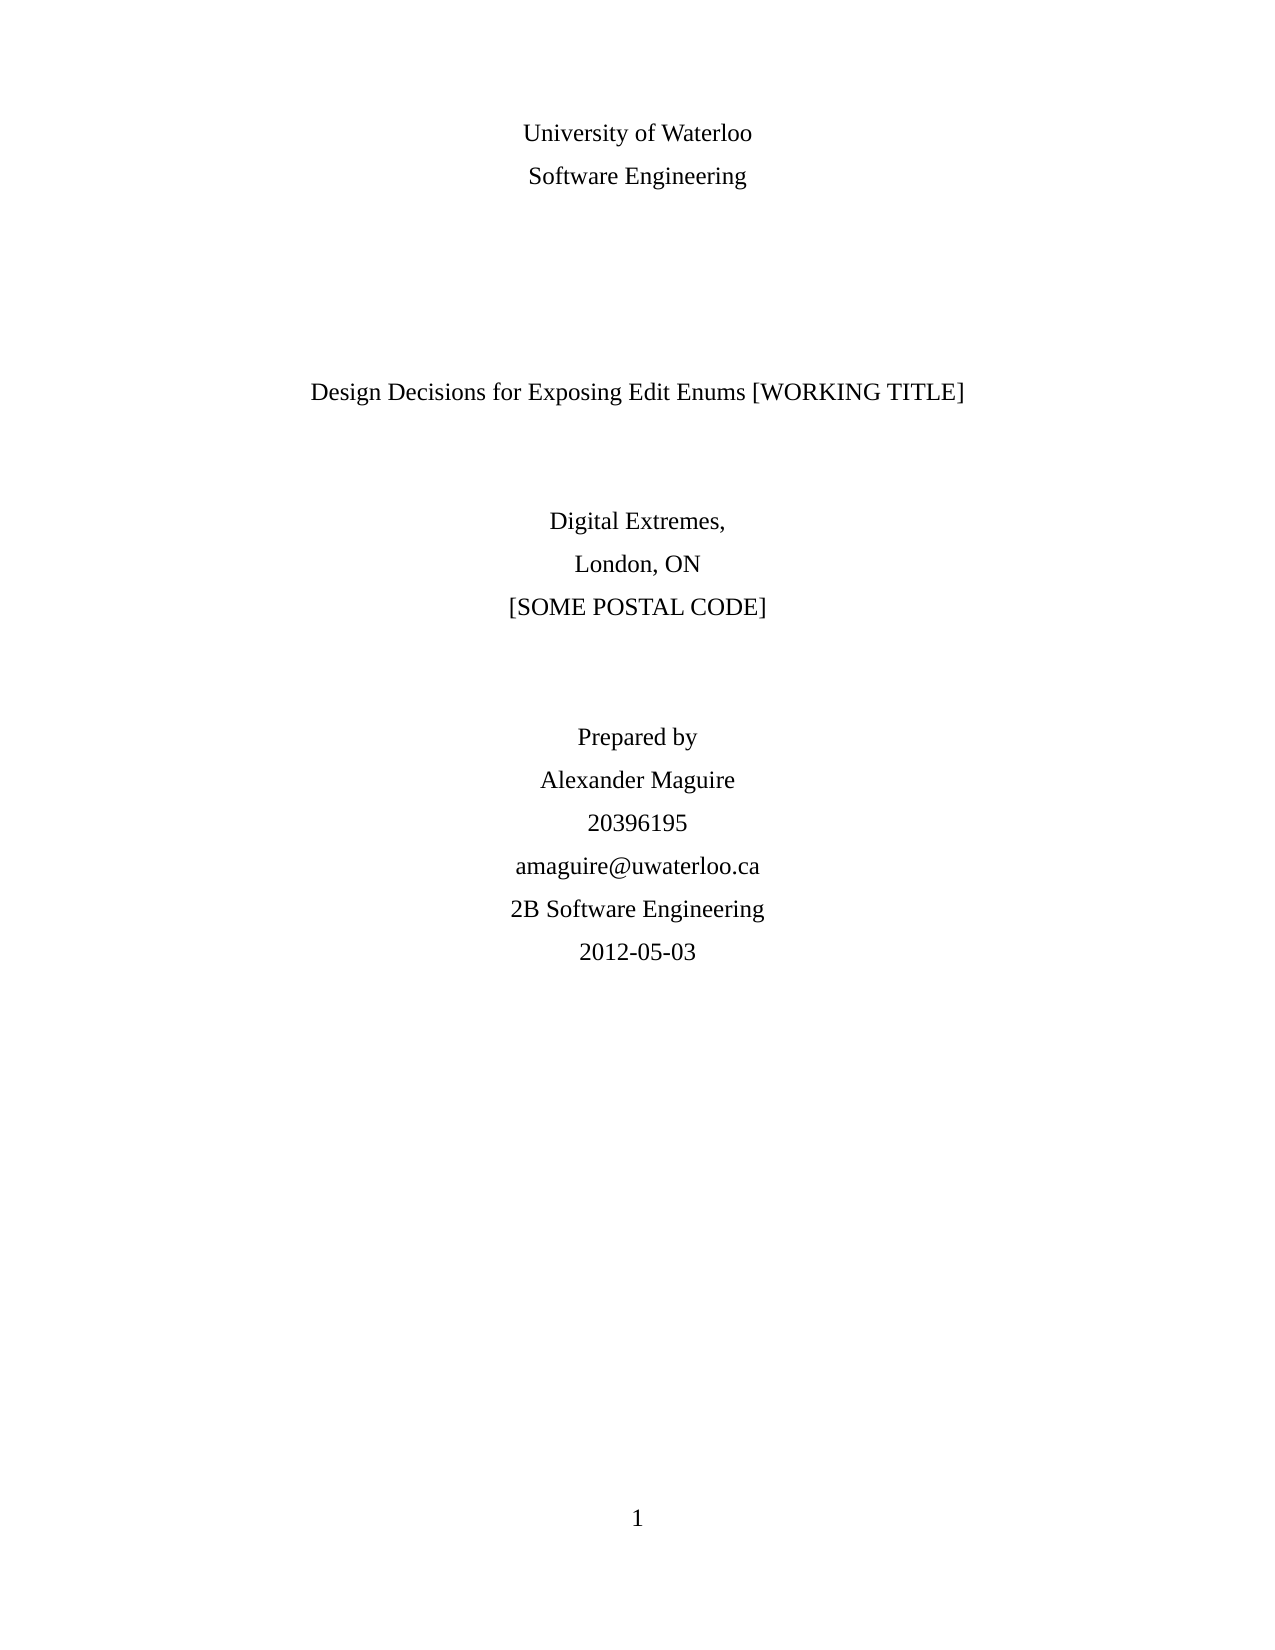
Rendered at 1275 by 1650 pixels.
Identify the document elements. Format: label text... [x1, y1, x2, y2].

text Digital Extremes, [118, 506, 1157, 535]
text 2012-05-03 [118, 937, 1157, 966]
text amaguire@uwaterloo.ca [118, 851, 1157, 880]
text University of Waterloo [118, 118, 1157, 147]
text London, ON [118, 549, 1157, 578]
text 20396195 [118, 808, 1157, 837]
text Software Engineering [118, 161, 1157, 190]
text Prepared by [118, 722, 1157, 751]
text Alexander Maguire [118, 765, 1157, 794]
text Design Decisions for Exposing Edit Enums [WORKING TITLE] [118, 377, 1157, 406]
text 2B Software Engineering [118, 894, 1157, 923]
text [SOME POSTAL CODE] [118, 592, 1157, 621]
